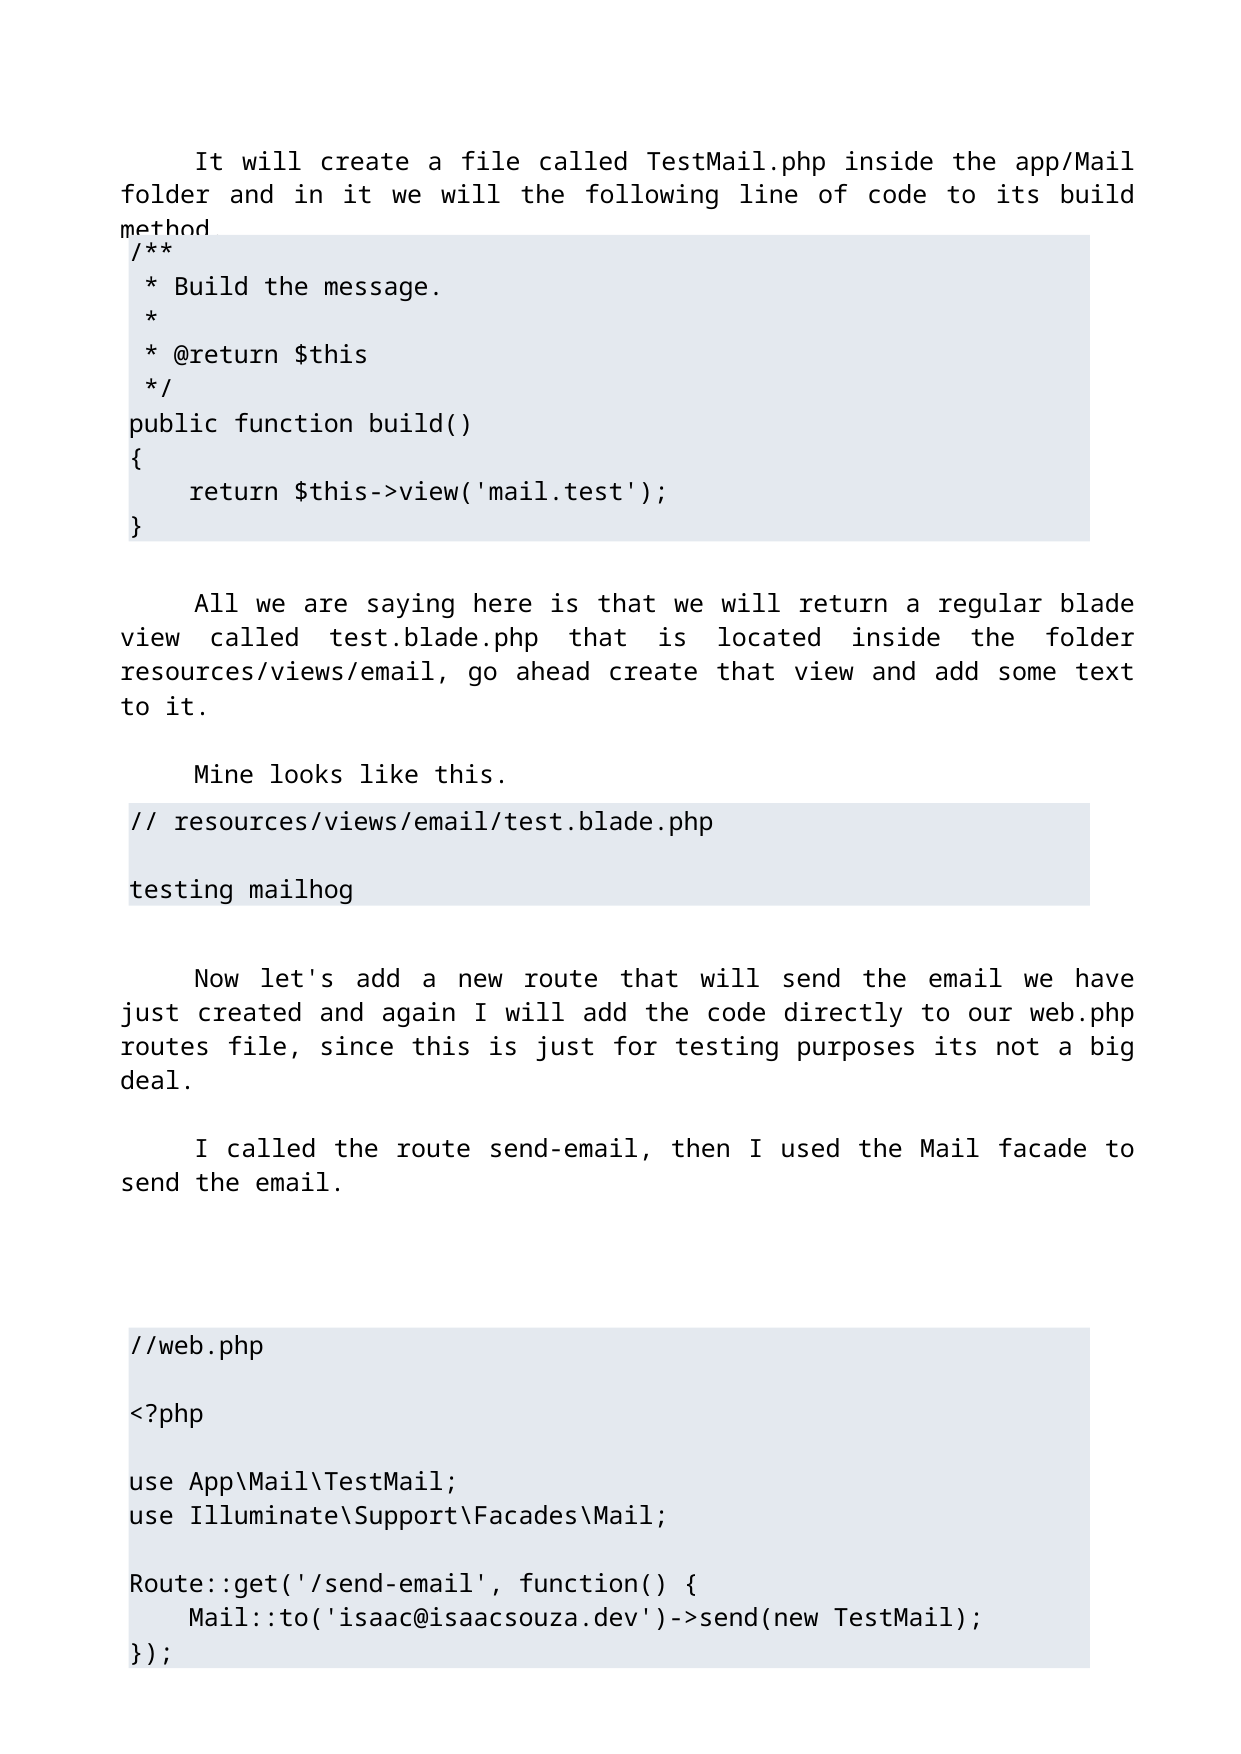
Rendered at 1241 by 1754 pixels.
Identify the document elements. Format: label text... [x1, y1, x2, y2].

text All we are saying here is that we will return a regular blade view called test.blade.php that is located inside the folder resources/views/email, go ahead create that view and add some text to it. [120, 586, 1136, 722]
text Now let's add a new route that will send the email we have just created and again I will add the code directly to our web.php routes file, since this is just for testing purposes its not a big deal. [120, 961, 1136, 1097]
text It will create a file called TestMail.php inside the app/Mail folder and in it we will the following line of code to its build method. [120, 143, 1136, 245]
text Mine looks like this. [120, 756, 1136, 790]
text I called the route send-email, then I used the Mail facade to send the email. [120, 1131, 1136, 1199]
